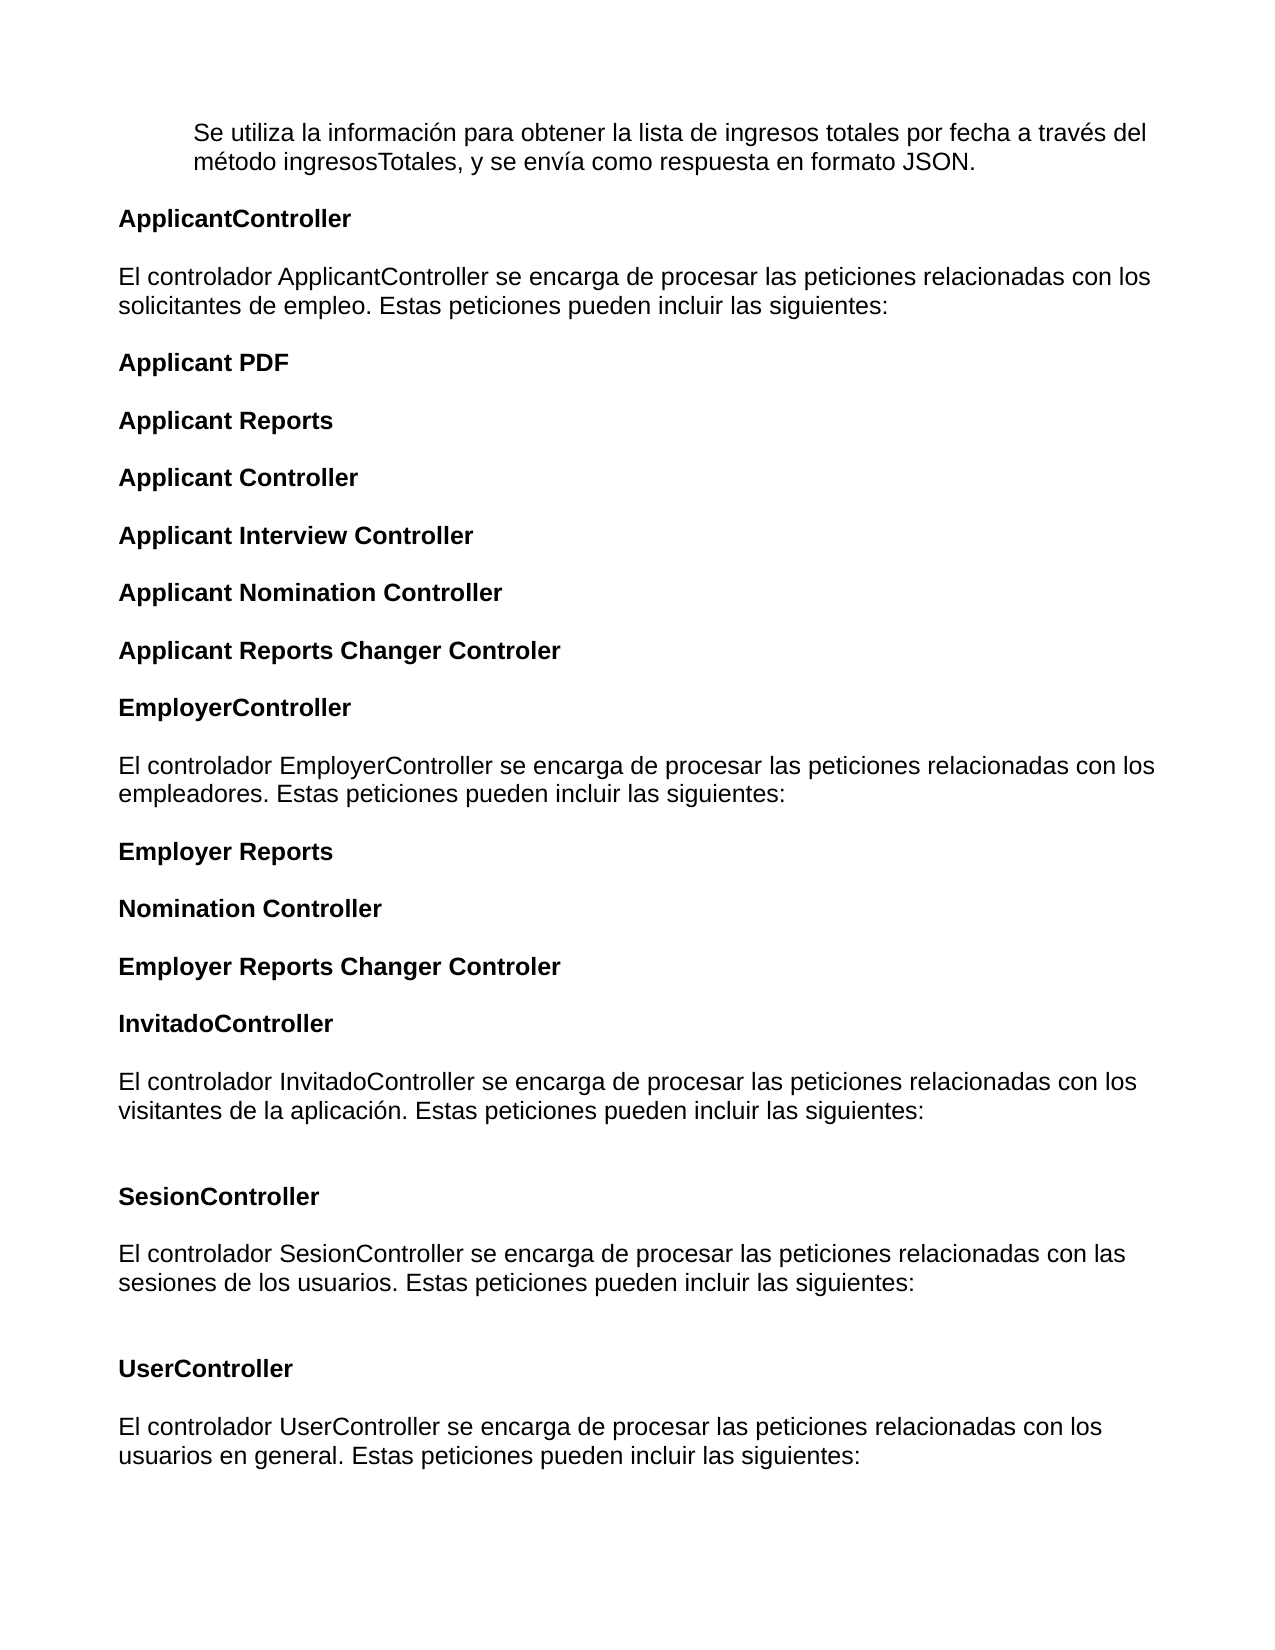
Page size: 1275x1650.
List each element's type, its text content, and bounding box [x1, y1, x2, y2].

text El controlador ApplicantController se encarga de procesar las peticiones relacionadas con los solicitantes de empleo. Estas peticiones pueden incluir las siguientes: [118, 262, 1157, 319]
text Employer Reports [118, 837, 1157, 866]
list Se utiliza la información para obtener la lista de ingresos totales por fecha a través del método ingresosTotales, y se envía como respuesta en formato JSON. [156, 118, 1157, 176]
text SesionController [118, 1182, 1157, 1211]
text Nomination Controller [118, 894, 1157, 923]
text UserController [118, 1354, 1157, 1383]
text Applicant Controller [118, 463, 1157, 492]
text Applicant Interview Controller [118, 521, 1157, 549]
text El controlador InvitadoController se encarga de procesar las peticiones relacionadas con los visitantes de la aplicación. Estas peticiones pueden incluir las siguientes: [118, 1067, 1157, 1124]
text Applicant PDF [118, 348, 1157, 377]
text Applicant Nomination Controller [118, 578, 1157, 607]
text ApplicantController [118, 204, 1157, 233]
text El controlador UserController se encarga de procesar las peticiones relacionadas con los usuarios en general. Estas peticiones pueden incluir las siguientes: [118, 1412, 1157, 1469]
text Employer Reports Changer Controler [118, 952, 1157, 981]
text El controlador SesionController se encarga de procesar las peticiones relacionadas con las sesiones de los usuarios. Estas peticiones pueden incluir las siguientes: [118, 1239, 1157, 1297]
text InvitadoController [118, 1009, 1157, 1038]
text Applicant Reports Changer Controler [118, 636, 1157, 664]
text El controlador EmployerController se encarga de procesar las peticiones relacionadas con los empleadores. Estas peticiones pueden incluir las siguientes: [118, 751, 1157, 808]
text EmployerController [118, 693, 1157, 722]
text Applicant Reports [118, 406, 1157, 434]
